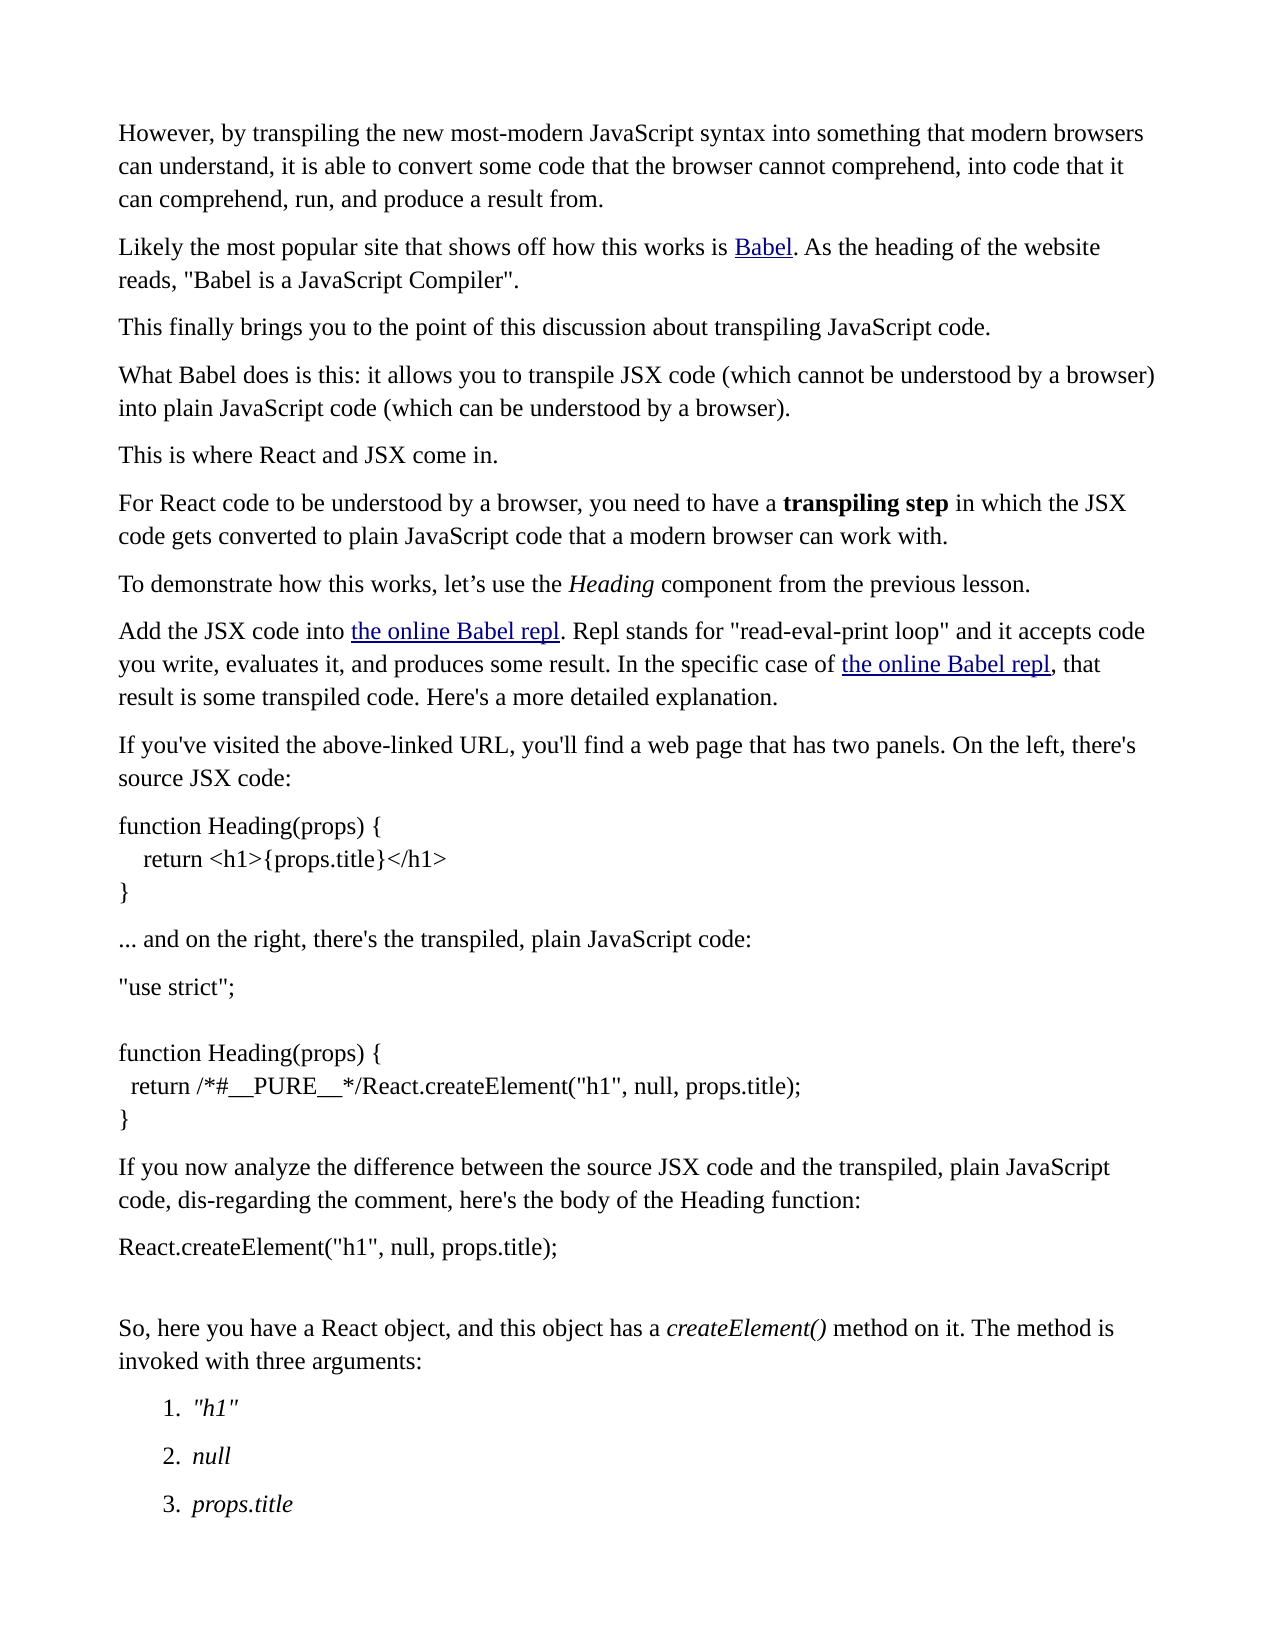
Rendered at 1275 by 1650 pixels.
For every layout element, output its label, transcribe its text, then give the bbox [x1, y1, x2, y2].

text React.createElement("h1", null, props.title); [118, 1232, 1157, 1261]
text return /*#__PURE__*/React.createElement("h1", null, props.title); [118, 1071, 1157, 1100]
text return <h1>{props.title}</h1> [118, 844, 1157, 872]
text Add the JSX code into the online Babel repl. Repl stands for "read-eval-print loop" and it accepts code you write, evaluates it, and produces some result. In the specific case of the online Babel repl, that result is some transpiled code. Here's a more detailed explanation. [118, 616, 1157, 711]
list props.title [162, 1489, 1157, 1517]
text "use strict"; [118, 972, 1157, 1001]
text If you now analyze the difference between the source JSX code and the transpiled, plain JavaScript code, dis-regarding the comment, here's the body of the Heading function: [118, 1152, 1157, 1213]
text If you've visited the above-linked URL, you'll find a web page that has two panels. On the left, there's source JSX code: [118, 730, 1157, 792]
list null [162, 1441, 1157, 1470]
text } [118, 877, 1157, 906]
list "h1" [162, 1393, 1157, 1422]
text function Heading(props) { [118, 1038, 1157, 1067]
text ... and on the right, there's the transpiled, plain JavaScript code: [118, 924, 1157, 953]
text For React code to be understood by a browser, you need to have a transpiling step in which the JSX code gets converted to plain JavaScript code that a modern browser can work with. [118, 488, 1157, 550]
text function Heading(props) { [118, 811, 1157, 839]
text So, here you have a React object, and this object has a createElement() method on it. The method is invoked with three arguments: [118, 1313, 1157, 1375]
text However, by transpiling the new most-modern JavaScript syntax into something that modern browsers can understand, it is able to convert some code that the browser cannot comprehend, into code that it can comprehend, run, and produce a result from. [118, 118, 1157, 213]
text This is where React and JSX come in. [118, 441, 1157, 469]
text Likely the most popular site that shows off how this works is Babel. As the heading of the website reads, "Babel is a JavaScript Compiler". [118, 232, 1157, 293]
text What Babel does is this: it allows you to transpile JSX code (which cannot be understood by a browser) into plain JavaScript code (which can be understood by a browser). [118, 360, 1157, 422]
text } [118, 1104, 1157, 1133]
text This finally brings you to the point of this discussion about transpiling JavaScript code. [118, 312, 1157, 341]
text To demonstrate how this works, let’s use the Heading component from the previous lesson. [118, 569, 1157, 598]
